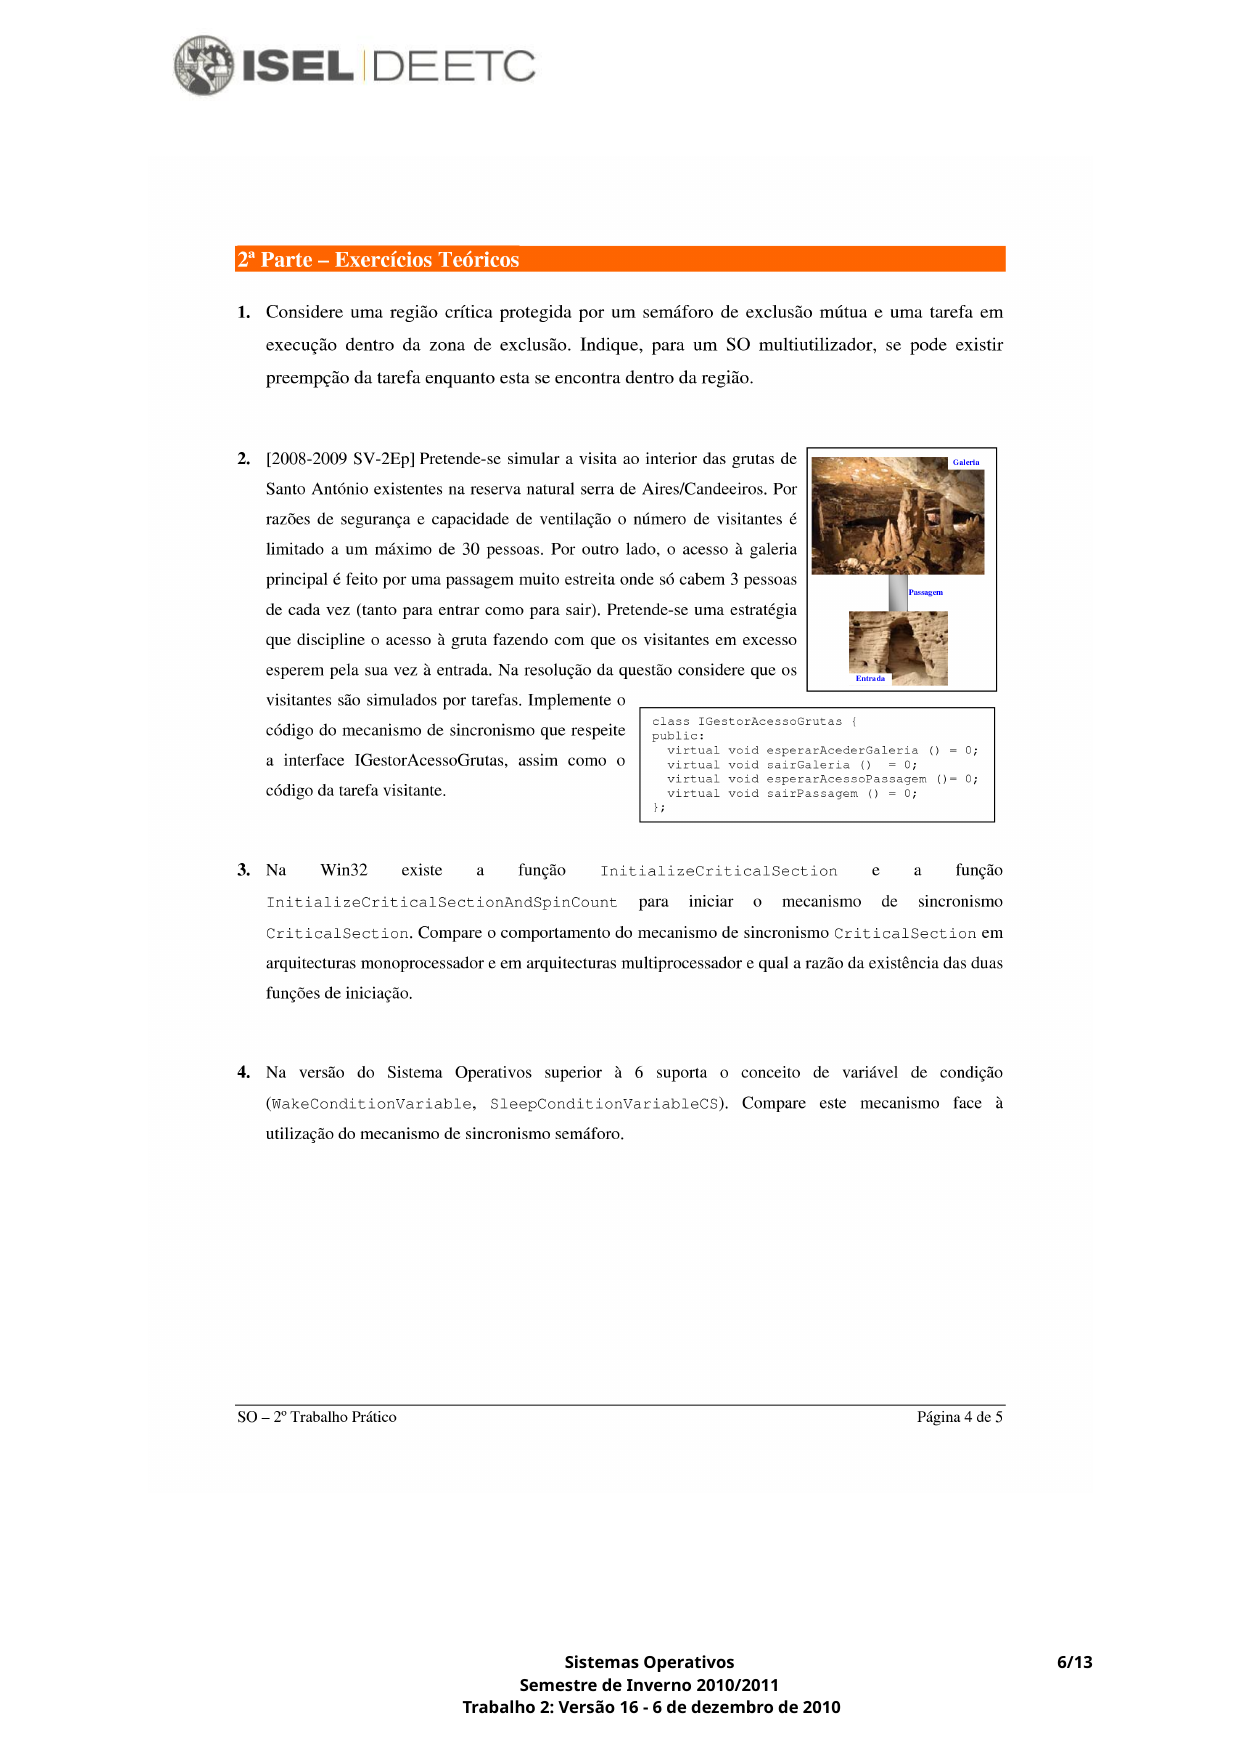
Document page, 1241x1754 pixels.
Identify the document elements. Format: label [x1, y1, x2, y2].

picture [164, 20, 566, 121]
picture [147, 156, 1093, 1493]
